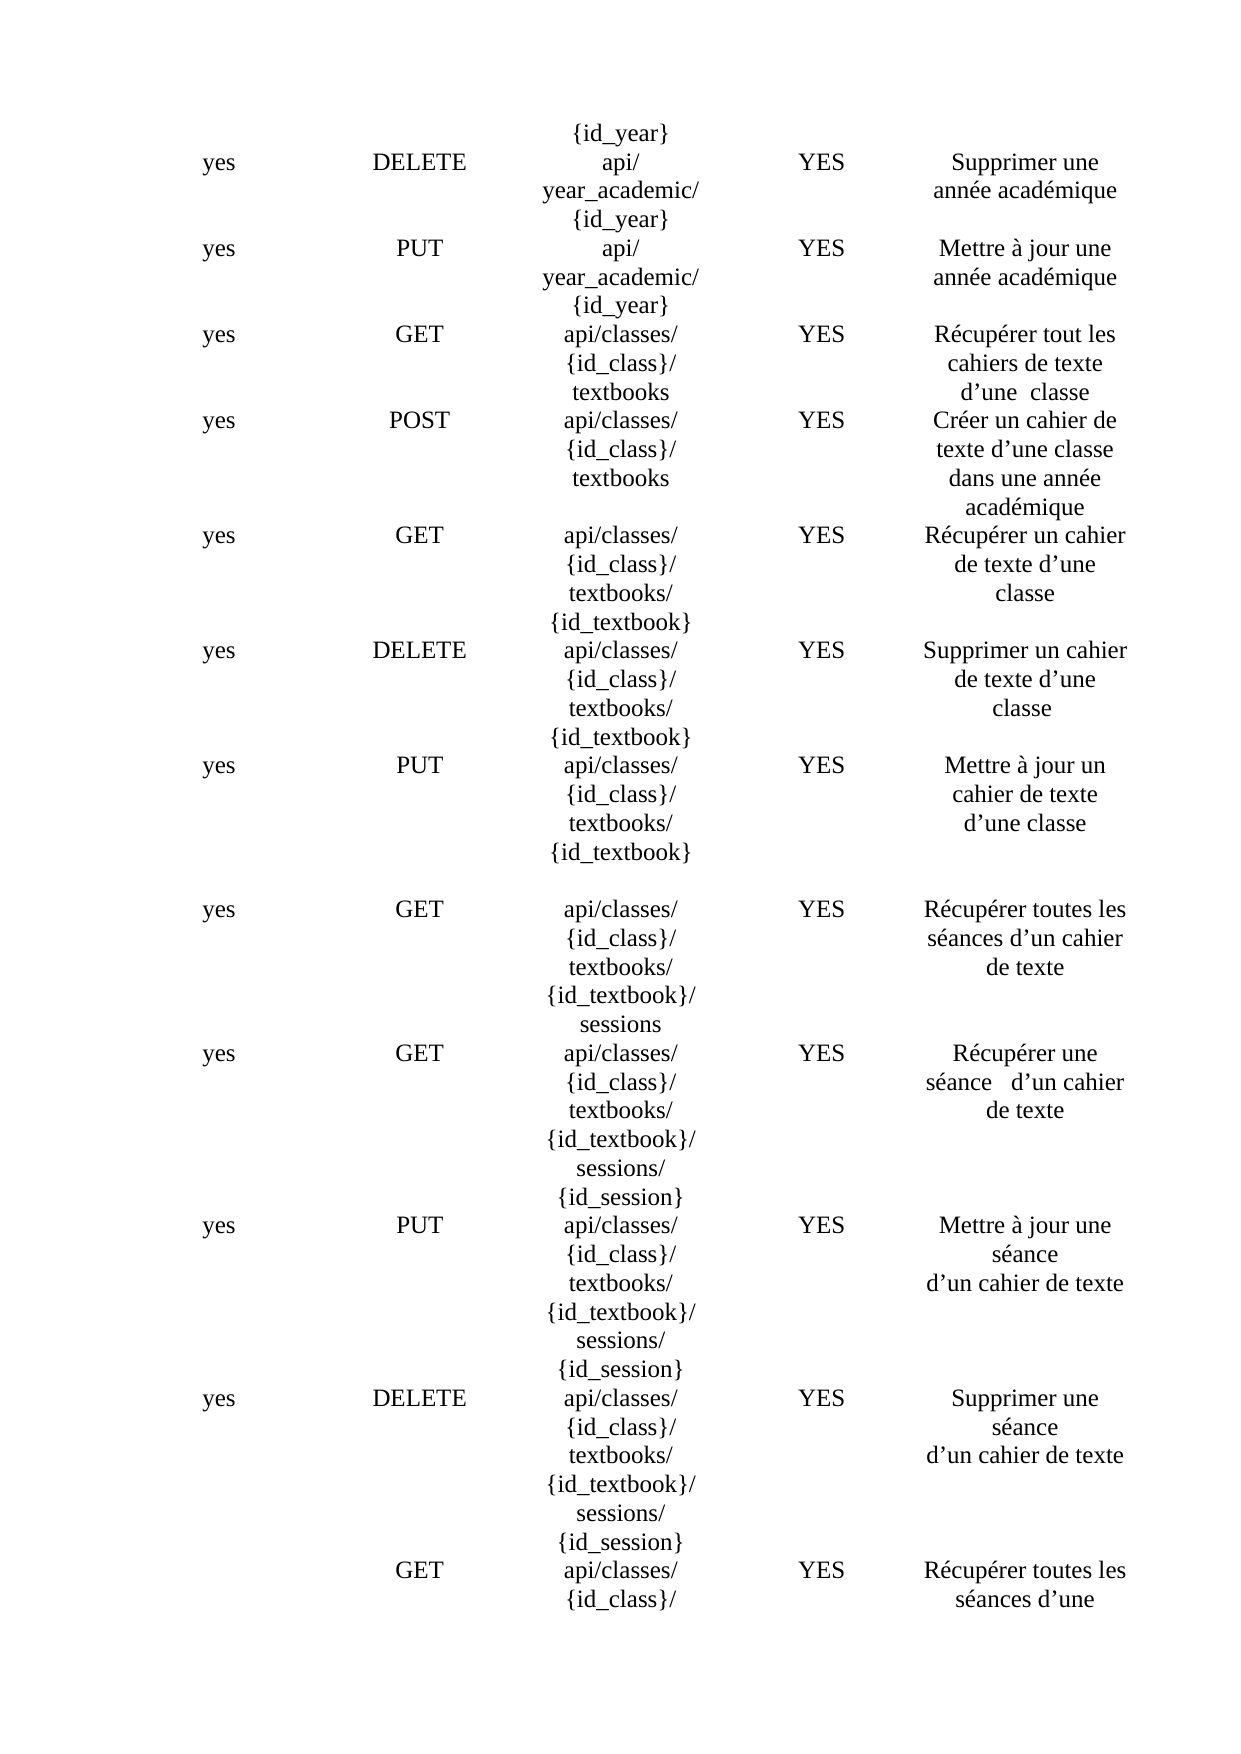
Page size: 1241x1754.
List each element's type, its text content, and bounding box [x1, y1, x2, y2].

table_cell YES [721, 233, 922, 319]
table_cell [118, 1556, 319, 1613]
table_cell yes [118, 636, 319, 751]
table_cell YES [721, 1038, 922, 1211]
table_cell api/classes/{id_class}/textbooks/{id_textbook}/sessions/{id_session} [520, 1211, 721, 1383]
table_cell DELETE [319, 1383, 520, 1556]
table_cell PUT [319, 233, 520, 319]
table_cell YES [721, 147, 922, 233]
table_cell yes [118, 1211, 319, 1383]
table_cell Récupérer toutes les séances d’une [922, 1556, 1128, 1613]
table_cell [118, 118, 319, 147]
table_cell DELETE [319, 147, 520, 233]
table_cell Récupérer un cahier de texte d’une classe [922, 521, 1128, 636]
table_cell yes [118, 1383, 319, 1556]
table_cell api/year_academic/{id_year} [520, 233, 721, 319]
table_cell YES [721, 1211, 922, 1383]
table_cell GET [319, 1556, 520, 1613]
table_cell Mettre à jour une séance d’un cahier de texte [922, 1211, 1128, 1383]
table_cell YES [721, 751, 922, 894]
table_cell GET [319, 319, 520, 406]
table_cell Supprimer une année académique [922, 147, 1128, 233]
table_cell api/classes/{id_class}/textbooks/{id_textbook} [520, 636, 721, 751]
table_cell [319, 118, 520, 147]
table_cell YES [721, 1383, 922, 1556]
table_cell Créer un cahier de texte d’une classe dans une année académique [922, 406, 1128, 521]
table_cell Récupérer toutes les séances d’un cahier de texte [922, 894, 1128, 1038]
table_cell yes [118, 406, 319, 521]
table_cell DELETE [319, 636, 520, 751]
table_cell YES [721, 894, 922, 1038]
table_cell Mettre à jour un cahier de texte d’une classe [922, 751, 1128, 894]
table_cell api/classes/{id_class}/textbooks/{id_textbook}/sessions/{id_session} [520, 1383, 721, 1556]
table_cell PUT [319, 1211, 520, 1383]
table_cell api/classes/{id_class}/textbooks [520, 319, 721, 406]
table_cell GET [319, 1038, 520, 1211]
table_cell GET [319, 894, 520, 1038]
table_cell YES [721, 406, 922, 521]
table_cell Récupérer tout les cahiers de texte d’une classe [922, 319, 1128, 406]
table_cell [721, 118, 922, 147]
table_cell yes [118, 894, 319, 1038]
table_cell PUT [319, 751, 520, 894]
table_cell api/classes/{id_class}/ [520, 1556, 721, 1613]
table_cell Supprimer un cahier de texte d’une classe [922, 636, 1128, 751]
table_cell [922, 118, 1128, 147]
table_cell yes [118, 751, 319, 894]
table_cell yes [118, 233, 319, 319]
table_cell yes [118, 319, 319, 406]
table_cell Supprimer une séance d’un cahier de texte [922, 1383, 1128, 1556]
table_cell api/classes/{id_class}/textbooks [520, 406, 721, 521]
table_cell api/classes/{id_class}/textbooks/{id_textbook}/sessions/{id_session} [520, 1038, 721, 1211]
table_cell yes [118, 147, 319, 233]
table_cell Récupérer une séance d’un cahier de texte [922, 1038, 1128, 1211]
table_cell YES [721, 319, 922, 406]
table_cell api/year_academic/{id_year} [520, 147, 721, 233]
table_cell api/classes/{id_class}/textbooks/{id_textbook} [520, 751, 721, 894]
table_cell yes [118, 1038, 319, 1211]
table_cell yes [118, 521, 319, 636]
table_cell YES [721, 521, 922, 636]
table_cell YES [721, 1556, 922, 1613]
table_cell api/classes/{id_class}/textbooks/{id_textbook} [520, 521, 721, 636]
table_cell YES [721, 636, 922, 751]
table_cell api/classes/{id_class}/textbooks/{id_textbook}/sessions [520, 894, 721, 1038]
table_cell POST [319, 406, 520, 521]
table_cell {id_year} [520, 118, 721, 147]
table_cell Mettre à jour une année académique [922, 233, 1128, 319]
table_cell GET [319, 521, 520, 636]
